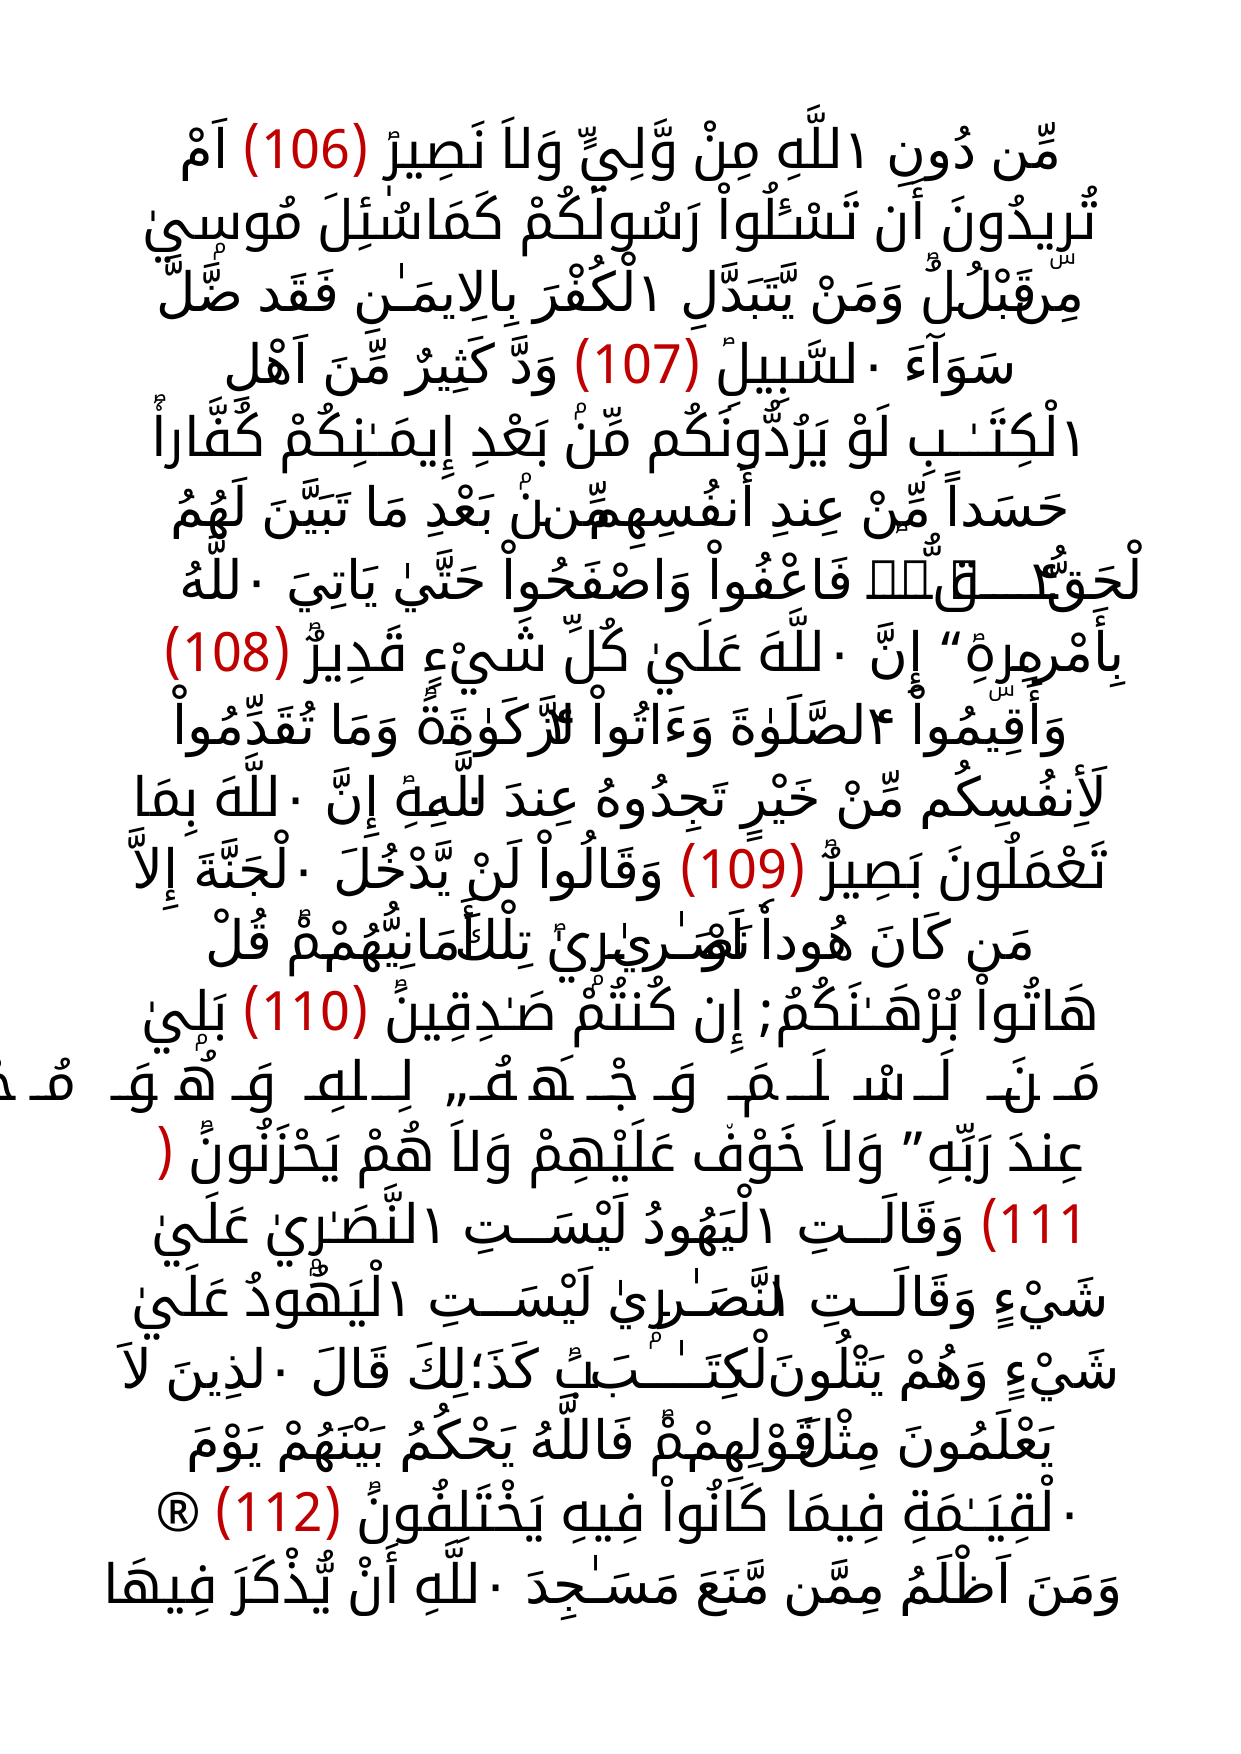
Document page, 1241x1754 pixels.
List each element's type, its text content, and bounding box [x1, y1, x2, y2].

text ۰لنَّاسَ ۰ڤسِّحْرَ وَمَآ ٱُنزۣلَ عَلَي ۰لْمَلَكَيْنِ بِبَابِـلَ هَارُوتتتَ وَمَارُوتتتَؐ وَمَا يُعَلِّمَـٰنِ مِنَ اَحَدٖ حَتَّيٰ يَقُولآَ إِنَّمَا نَحْنُ فِتْنَةٌ فَلاَ تَكْفُرْؐ فَيَتَعَلَّمُونَ مِنْهُمَا مَا يُفَرّۣقُونَ بِهِ” بَيْنَ ۰لْمَرْءِ وَزَوْجِهِؐ/ وَمَا هُم بِضَآرّۣينَ بِهِ” مِنَ اَحَدٖ اِلاَّ بِإِذْنِ ۱للَّهِؐ وَيَتَعَلَّمُونَ مَا يَضُرُّهُمْ وَلاَ يَنفَعُهُمْؐ وَلَقَدْ عَلِمُواْ لَمَـنِ ۳شْتَرۭيٰهُ مَا لَهُ„ فِى ۱لاَخِرَةِ مِنْ خَچَقٍؐ وَلَبِيسَ مَا شَرَوْاْ بِهِ“ أَنفُسَهُمْ لَوْ كَانُواْ يَعْلَمُونَؐ (101) وَلَوَ اَنَّهُمُ; ءَامَنُواْ وَاتَّقَوْاْ لَمَثُوبَةٌ مِّنْ عِندِ ۱للَّهِ خَيْرٌ لَّوْ كَانُواْ يَعْلَمُونَؐ (102) يَـٰٓأَيُّهَا ۰لذِينَ ءَامَنُواْ لاَ تَقُولُواْ رَ؛عِنَا وَقُولُواْ ۶نظُرْنَا وَاسْمَعُواْؐ وَلِلْكۭـٰفِرۣينَ عَذَاب٘ اَلِيمٌؐ (103) مَّا يَوَدُّ ۴لذِينَ كَفَرُواْ مِنَ اَهْلِ ۱لْكِتَــٰــبِ وَلاَ ۰لْمُشْرۣكِينَ أَنْ يُّنَزَّلَ عَلَيْكُم مِّنْ خَيْرٍ مِّن رَّبِّكُمْؐ وَاللَّهُ يَخْتَصُّ بِرَحْمَتِهِ” مَنْ يَّشَآءُؐ وَاللَّهُ ذُو ۴لْفَضْلِ ۱لْعَظِيمِؐ (104) ¥ مَا نَنسَخْ مِنَ —ايَةٖ اَوْ نُنسِهَا نَاتتتِ بِخَـيْرٍ مِّنْهَآ أَوْ مِثْلِهَآؐ أَلَمْ تَعْلَمَ اَنَّ ۰للَّهَ عَلَيٰ كُلِّ شَيْءٍ قَدِير٘ؐ (105) اَلَمْ تَعْلَمَ اَنَّ ۰للَّهَ لَهُ„ مُلْكُ ۴لسَّمَـٰوَ؛تتتِ وَالاَرْضِ وَمَا لَكُم مِّن دُونِ ۱للَّهِ مِنْ وَّلِيٍّ وَلاَ نَصِيرٖؐ (106) اَمْ تُرۣيدُونَ أَن تَسْـَٔلُواْ رَسُولَكُمْ كَمَاسُئِلَ مُوسۭيٰ مِن قَبْلُؐ وَمَنْ يَّتَبَدَّلِ ۱لْكُفْرَ بِالِايمَـٰنِ فَقَد ضَّلَّ سَوَآءَ ۰لسَّبِيلِؐ (107) وَدَّ كَثِيرٌ مِّنَ اَهْلِ ۱لْكِتَــٰــبِ لَوْ يَرُدُّونَكُم مِّنۢ بَعْدِ إِيمَــٰنِكُمْ كُفَّاراٗؐ حَسَداً مِّنْ عِندِ أَنفُسِهِم مِّنۢ بَعْدِ مَا تَبَيَّنَ لَهُمُ ۴لْحَقُّؐ فَاعْفُواْ وَاصْفَحُواْ حَتَّيٰ يَاتِيَ ۰للَّهُ بِأَمْرۣهِؐ“ إِنَّ ۰للَّهَ عَلَيٰ كُلِّ شَيْءٍ قَدِيرٌؐ (108) وَأَقِيمُواْ ۴لصَّلَوٰةَ وَءَاتُواْ ۴لزَّكَوٰةَؐ وَمَا تُقَدِّمُواْ لَأِنفُسِكُم مِّنْ خَيْرٍ تَجِدُوهُ عِندَ ۰للَّهِؐ إِنَّ ۰للَّهَ بِمَا تَعْمَلُونَ بَصِيرٌؐ (109) وَقَالُواْ لَنْ يَّدْخُلَ ۰لْجَنَّةَ إِلاَّ مَن كَانَ هُوداٗ اَوْ نَصَـٰرۭيٰؐ تِلْكَ أَمَانِيُّهُمْؐ قُلْ هَاتُواْ بُرْهَــٰنَكُمُ; إِن كُنتُمْ صَـٰدِقِينَؐ (110) بَلۭيٰ مَنَ اَسْلَمَ وَجْهَهُ„ لِلهِ وَهُوَ مُحْسِنٌ فَلَهُ; أَجْرُهُ„ عِندَ رَبِّهِ” وَلاَ خَوْف٘ عَلَيْهِمْ وَلاَ هُمْ يَحْزَنُونَؐ (111) وَقَالَــتِ ۱لْيَهُودُ لَيْسَــتِ ۱لنَّصَـٰرۭيٰ عَلَيٰ شَيْءٍ وَقَالَــتِ ۱لنَّصَـٰرۭيٰ لَيْسَــتِ ۱لْيَهُودُ عَلَيٰ شَيْءٍ وَهُمْ يَتْلُونَ ۰لْكِتَــٰــبَؐ كَذَ؛لِكَ قَالَ ۰لذِينَ لاَ يَعْلَمُونَ مِثْلَ قَوْلِهِمْؐ فَاللَّهُ يَحْكُمُ بَيْنَهُمْ يَوْمَ ۰لْقِيَــٰمَةِ فِيمَا كَانُواْ فِيهِ يَخْتَلِفُونَؐ (112) ® وَمَنَ اَظْلَمُ مِمَّن مَّنَعَ مَسَـٰجِدَ ۰للَّهِ أَنْ يُّذْكَرَ فِيهَا "سْمُهُ„ وَسَعۭيٰ فِى خَرَابِهَآؐ ٱُوْلَئِكَ مَا كَانَ لَهُمُ; أَنْ يَّدْخُلُوهَآ إِلاَّ خَآئِـفِينَؐ لَهُمْ فِى ۱لدُّنْيۭا خِزْيٌؐ وَلَهُمْ فِى ۱لاَخِرَةِ عَذَاب٘ عَظِيمٌؐ (113) وَلِلهِ ۱لْمَشْرۣقُ وَالْمَغْرۣبُؐ فَأَيْنَمَا تُوَلُّواْ فَثَمَّ وَجْهُ ۴للَّهِؐ إِنَّ ۰للَّهَ وَ؛سِع٘ عَلِيمٌؐ (114) وَقَالُواْ ۵تَّخَذَ ۰للَّهُ وَلَداًؐ سُبْحَــٰنَهُؐ„ بَل لَّهُ„ مَا فِى ۱لسَّمَــٰوَ؛تتتِ وَالاَرْضِؐ كُلٌّ لَّهُ„ قَــٰنِتُونَؐ (115) بَدِيعُ ۴لسَّمَــٰوَ؛تتتِ وَالاَرْضِؐ وَإِذَا قَضۭيٰٓ أَمْراً فَإِنَّمَا يَقُولُ لَهُ„ كُنؐ فَيَكُونُؐ (116) وَقَالَ ۰لذِينَ لاَ يَعْلَمُونَ لَوْلاَ يُكَلِّمُنَا ۰للَّهُ أَوْ تَاتِينَآ ءَايَةٌؐ كَذَ؛لِكَ قَالَ ۰لذِينَ مِن قَبْلِهِم مِّثْلَ قَوْلِهِمْؐ تَشَــٰبَهَــتْ قُلُوبُهُمْؐ قَدْ بَـيَّنَّا ۰لاَيَــٰــتِ لِقَوْمٍ يُوقِنُونَؐ (117) إِنَّآ أَرْسَلْنَـٰكَ بِالْحَقِّ بَشِيراً وَنَذِيراًؐ وَلاَ تَسْـَٔلْ عَنَ اَصْحَــٰــبِ ۱لْجَحِيمِؐ (118) وَلَن تَرْضۭيٰ عَنكَ ۰لْيَهُودُ وَلاَ ۰لنَّصَـٰرۭيٰ حَتَّيٰ تَتَّبِعَ مِلَّتَهُمْؐ قُلِ اِنَّ هُدَي ۰للَّهِ هُوَ ۰لْهُدۭيٰؐ وَلَـئِنِ 'تَّبَعْتَ أَهْوَآءَهُم بَعْدَ ۰ﻟ﮲ جَآءَكَ مِنَ ۰لْعِلْمِ مَا لَكَ مِنَ ۰للَّهِ مِنْ وَّلِيٍّ وَلاَ نَصِيرٖؐ (119) ۱لذِينَ ءَاتَيْنَـٰهُمُ ۴لْكِتَــٰــبَ يَتْلُونَهُ„ حَقَّ تِچَوَتِهِ“ ٱُوْلَئِكَ يُومِنُونَ بِهِؐ” وَمَنْ يَّكْفُرْ بِهِ” فَٱُوْلَئِژَ هُمُ ۴لْخَــٰسِرُونَؐ (120) يَـٰبَنِىٓ إِسْرَآءِيلَ ۸ذْكُرُواْ نِعْمَتِيَ ۰لتِىٓ أَنْعَمْــتُ عَلَيْكُمْ وَأَنِّى فَضَّلْتُكُمْ عَلَي ۰لْعَـٰلَمِينَؐ (121) وَاتَّقُواْ يَوْماً لاَّ تَجْزۣى نَفْس٘ عَن نَّفْسٍ شَيْــٔاً وَلاَ يُقْبَلُ مِنْهَا عَدْلٌ وَلاَ تَنفَعُهَا شَفَــٰعَةٌ وَلاَ هُمْ يُنصَرُونَؐ (122) © وَإِذِ 'بْتَلۭيٰٓ إِبْرَ؛هِـيمَ رَبُّهُ„ بِكَلِمَــٰــتٍ فَأَتَمَّهُنَّؐ قَالَ إِنِّى جَاعِلُكَ لِلنَّاسِ إِمَاماًؐ قَالَ وَمِن ذُرّۣيَّتِىؐ قَالَ لاَ يَنَالُ عَهْدِيَ ۰لظَّــٰلِمِينَؐ (123) وَإِذْ جَعَلْنَا ۰لْبَيْــتَ مَثَابَةً لِّلنَّاسِ وَأَمْناً وَاتَّخَذُواْ مِن مَّقَامِ إِبْرَ؛هِيمَ مُصَلّيًؐ وَعَهِدْنَآ إِلَيٰٓ إِبْرَ؛هِيمَ وَإِسْمَـٰعِيلَ أَن طَهِّرَا بَيْتِيَ لِلطَّآئِفِينَ وَالْعَـٰكِفِينَ وَالرُّكَّعِ ۱لسُّجُودِؐ (124) وَإِذْ قَالَ إِبْرَ؛هِيمُ رَبببِّ 'جْعَلْ هَـٰذَا بَلَداٗ —امِناً وَارْزُقَ اَهْلَهُ„ مِنَ ۰لثَّمَرَ؛تِ مَنَ —امَنَ مِنْهُم بِاللَّهِ وَالْيَوْمِ ۱لاَخِرۣؐ قَالَ وَمَن كَفَرَ فَٱُمَتِّعُهُ„ قَلِيلًا ثُمَّ أَضْطَرُّهُ; إِلَيٰ عَذَابببِ ۱لنّۭارۣؐ وَبِيسَ ۰لْمَصِيرُؐ (125) وَإِذْ يَرْفَـعُ إِبْرَ؛هِيمُ ۴لْقَوَاعِدَ مِنَ ۰لْبَيْــتِ وَإِسْمَــٰعِيلُؐ رَبَّنَا تَقَبَّلْ مِنَّآ إِنَّكَ أَنــتَ ۰لسَّمِيعُ ۴لْعَلِيمُؐ (126) رَبَّنَا وَاجْعَلْنَا مُسْلِمَيْنِ لَكَ وَمِن ذُرّۣيَّتِنَآ ٱُمَّةً مُّسْلِمَةً لَّكَؐ وَأَرۣنَا مَنَاسِكَنَاؐ وَتُــبْ عَلَيْنَآؐ إِنَّكَ أَنــتَ ۰لتَّوَّابببُ ۴لرَّحِيمُؐ (127) رَبَّـنَاوَابْعَــثْ فِيهِمْ رَسُولًا مِّنْهُمْ يَتْلُواْ عَلَيْهِمُ; ءَايَـٰتِكَ وَيُعَلِّمُهُمُ ۴لْكِتَــٰــبَ وَالْحِكْمَةَ وَيُزَكِّيهِمُؐ; إِنَّكَ أَنتَ ۰لْعَزۣيزُ ۴لْحَكِيمُؐ (128) وَمَنْ يَّرْغَــبُ عَن مِّلَّةِ إِبْرَ؛هِيمَ إِلاَّ مَن سَفِهَ نَفْسَهُؐ„ وَلَقَدِ 'صْطَفَيْنَـٰهُ فِى ۱لدُّنْيۭاؐ وَإِنَّهُ„ فِى ۱لاَخِرَةِ لَمِنَ ۰ڤصَّـٰڤِحِينَؐ (129) إِذْ قَالَ لَهُ„ رَبُّهُ; أَسْلِمْؐ قَالَ أَسْلَمْــتُ لِرَبِّ ۱لْعَـٰلَمِينَؐ (130) وَأَوْصۭيٰ بِهَآ إِبْرَ؛هِيمُ بَنِيهِؐ وَيَعْقُوبُ يَـٰبَنِيَّ إِنَّ ۰للَّهَ "صْطَفۭيٰ لَكُمُ ۴لدِّينَ فَلاَ تَمُوتُنَّ إِلاَّ وَأَنتُم مُّسْلِمُونَؐ (131) ® أَمْ كُنتُمْ شُهَدَآءَ اۭذْ حَضَرَ يَعْقُوبببَ ۰لْمَوْتتتُ إِذْ قَالَ لِبَنِيهِ مَا تَعْبُدُونَ مِنۢ بَعْدِىؐ قَالُواْ نَعْبُدُإِچَهَكَ وَإِچَهَ ءَابَآئِكَ إِبْرَ؛هِيمَ وَإِسْمَـٰعِيلَ وَإِسْحَـٰقَ إِچَهاً وَ؛حِداً وَنَحْنُ لَهُ„ مُسْلِمُونَؐ (132) تِلْكَ ٱُمَّةٌ قَدْ خَلَــتْؐ لَهَا مَا كَسَبَــتْؐ وَلَكُم مَّا كَسَبْتُمْؐ وَلاَ تُسْـَٔلُونَ عَمَّا كَانُواْ يَعْمَلُونَؐ (133) وَقَالُواْ كُونُواْ هُوداٗ اَوْ نَصَـٰرۭيٰ تَهْتَدُواْؐ قُلْ بَلْ مِلَّةَ إِبْرَ؛هِيمَ حَنِيفاًؐ وَمَا كَانَ مِنَ ۰لْمُشْرۣكِينَؐ (134) قُولُوٓاْ ءَامَنَّا بِاللَّهِ وَمَآ ٱُنزۣلَ إِلَيْنَاوَمَآ ٱُنزۣلَ إِلَيٰٓ إِبْرَ؛هِيمَ وَإِسْمَـٰعِيلَ وَإِسْحَـٰقَ وَيَعْقُوبَ وَالاَسْبَاطِ وَمَآٱُوتِيَ مُوسۭيٰ وَعِيسۭيٰ وَمَآ ٱُوتِيَ ۰لنَّبِيٓــُٔونَ مِن رَّبِّهِمْ لاَ نُفَرّۣقُ بَيْنَ أَحَدٍ مِّنْهُمْ وَنَحْنُ لَهُ„ مُسْلِمُونَؐ (135) فَإِنَ —امَنُواْ بِمِثْلِ مَآ ءَامَنتُم بِهِ” فَقَدِ 'هْتَدَواْؐ وَّإِن تَوَلَّوْاْ فَإِنَّمَا هُمْ فِى شِقَاقٍؐ فَسَيَكْفِيكَهُمُ ۴للَّهُؐ وَهُوَ ۰لسَّمِيعُ ۴لْعَلِيمُؐ (136) صِبْغَةَ ۰للَّهِؐ وَمَنَ اَحْسَنُ مِنَ ۰للَّهِ صِبْغَةًؐ وَنَحْنُ لَهُ„ عَـٰبِدُونَؐ (137) قُلَ اَتُحَآجُّونَنَا فِى ۱للَّهِ وَهُوَ رَبُّنَا وَرَبُّكُمْ وَلَنَآ أَعْمَــٰلُنَا وَلَكُمُ; أَعْمَــٰلُكُمْؐ وَنَحْنُ لَهُ„ مُخْلِصُونَؐ (138) أَمْ يَقُولُونَ إِنَّ إِبْرَ؛هِيمَ وَإِسْمَـٰعِيلَ وَإِسْحَـٰقَ وَيَعْقُوبببَ وَالاَسْبَاطَ كَانُواْ هُوداٗ اَوْ نَصَـٰرۭيٰؐ قُلَ —آنتُمُ; أَعْلَمُ أَمِ ۱للَّهُؐ وَمَنَ اَظْلَمُ مِمَّن كَتَمَ شَهَـٰدَةٗ عِندَهُ„ مِنَ ۰للَّهِؐ وَمَا ۰للَّهُ بِغَـٰفِلٖ عَمَّا تَعْمَلُونَؐ (139) تِلْكَ ٱُمَّةٌ قَدْ خَلَــتْؐ لَهَا مَا كَسَبَــتْؐ وَلَكُم مَّا كَسَبْتُمْؐ وَلاَ تُسْـَٔلُونَ عَمَّا كَانُواْ يَعْمَلُونَؐ (140) ¤ سَيَقُولُ ۴لسُّفَهَآءُ مِنَ ۰لنَّاسِ مَا وَلّۭيٰهُمْ عَن قِـبْلَتِهِمُ ۴لتِى كَانُواْ عَلَيْهَاؐ قُل لِّلهِ ۱لْمَشْرۣقُ وَالْمَغْرۣبببُؐ يَهْدِى مَنْ يَّشَآءُ ﹹلَيٰ صِرَ؛طٍ مُّسْتَقِيمٍؐ (141) وَكَذَ؛لِژَ جَعَلْنَــٰكُمُ; ٱُمَّةً وَسَطاًؐ لِّتَكُونُواْ شُهَدَآءَ عَلَي ۰لنَّاسِ وَيَكُونَ ۰لرَّسُولُ عَلَيْكُمْ شَهِيداًؐ وَمَا جَعَلْنَا ۰لْقِبْلَةَ ۰لتِى كُنــتَ عَلَيْهَآ إِلاَّ لِنَعْلَمَ مَنْ يَّتَّبِعُ ۴لرَّسُولَ مِمَّنْ يَّنقَلِــبُ عَلَيٰ عَقِبَيْهِؐ وَإِن كَانَــتْ لَكَبِيرَةٗ اِلاَّ عَلَي ۰لذِينَ هَدَي ۰للَّهُؐ وَمَا كَانَ ۰للَّهُ لِيُضِيعَ إِيمَــٰنَكُمُؐ; إِنَّ ۰للَّهَ بِالنَّاسِ لَرَءُوفٌ رَّحِيمٌؐ (142) قَدْ نَرۭيٰ تَقَلُّـــبَ وَجْهِكَ فِى ۱لسَّمَآءِ فَلَنُوَلِّيَنَّكَ قِبْلَةً تَرْضۭيٰهَاؐ فَوَلِّ وَجْهَژَ شَطْرَ ۰لْمَسْجِدِ ۱لْحَرَامِؐ وَحَيْــثُ مَا كُنتُمْ فَوَلُّواْ وُجُوهَكُمْ شَطْرَهُؐ„ وَإِنَّ ۰لذِينَ ٱُوتُواْ ۴لْكِتَــٰــبَ لَيَعْلَمُونَ أَنَّهُ ۴لْحَقُّ مِن رَّبِّهِمْؐ وَمَا ۰للَّهُ بِغَـٰفِلٖ عَمَّا يَعْمَلُونَؐ (143) وَلَـئِنَ اَتَيْــتَ ۰لذِينَ ٱُوتُواْ ۴لْكِتَـــٰــبَ بِكُلِّ ءَايَةٍ مَّا تَبِعُواْ قِبْلَتَكَؐ وَمَآ أَنــتَ بِتَابِعٍ قِبْلَتَهُمْؐ وَمَا بَعْضُهُم بِتَابِعٍ قِبْلَةَ بَعْضٍؐ وَلَـئِنِ 'تَّبَعْتَ أَهْوَآءَهُم مِّنۢ بَعْدِ مَا جَآءَكَ مِنَ ۰لْعِلْمِ إِنَّژَ إِذاً لَّمِنَ ۰لظَّـٰلِمِينَؐ (144) ۰لذِينَ ءَاتَيْنَـٰهُمُ ۴لْكِتَـٰــبَ يَعْرۣفُونَهُ„ كَمَا يَعْرۣفُونَ أَبْنَآءَهُمْؐ وَإِنَّ فَرۣيقاً مِّنْهُمْ لَيَكْتُمُونَ ۰لْحَقَّ وَهُمْ يَعْلَمُونَؐ (145) ۰لْحَقُّ مِن رَّبِّكَؐ فَلاَ تَكُونَنَّ مِنَ ۰لْمُمْتَرۣينَؐ (146) ® وَلِكُلٍّ وۣجْهَة٘ هُوَ مُوَلِّيهَا فَاسْتَبِقُواْ ۴لْخَيْرَ؛تِؐ أَيْنَ مَا تَكُونُواْ يَاتتتِ بِكُمُ ۴للَّهُ جَمِيعاٗؐ اِنَّ ۰للَّهَ عَلَيٰ كُلِّ شَيْءٍ قَدِيرٌؐ (147) وَمِنْ حَيْــثُ خَرَجْــتَ فَوَلِّ وَجْهَكَ شَطْرَ ۰لْمَسْجِدِ ۱لْحَرَامِؐ وَإِنَّهُ„ لَلْحَقُّ مِن رَّبِّكَؐ وَمَا ۰للَّهُ بِغَــٰفِلٖ عَمَّا تَعْمَلُونَؐ (148) وَمِنْ حَيْــثُ خَرَجْتَ فَوَلِّ وَجْهَكَ شَطْرَ ۰لْمَسْجِدِ ۱لْحَرَامِؐ وَحَيْــثُ مَا كُنتُمْ فَوَلُّواْ وُجُوهَكُمْ شَطْرَهُ„ لِيَ۬لاَّ يَكُونَ لِلنَّاسِ عَلَيْكُمْ حُجَّة٘ اِلاَّ ۰لذِينَ ظَلَمُواْ مِنْهُمْ فَلاَ تَخْشَوْهُمْ وَاخْشَوْنِىؐ وَلُءِتِمَّ نِعْمَتِى عَلَيْكُمْ وَلَعَلَّكُمْ تَهْتَدُونَؐ (149) كَمَآ أَرْسَلْنَا فِيكُمْ رَسُولًا مِّنكُمْ يَتْلُواْ عَلَيْكُمُ; ءَايَـٰتِنَا وَيُزَكِّيكُمْ وَيُعَلِّمُكُمُ ۴لْكِتَــٰــبَ وَالْحِكْمَةَ وَيُعَلِّمُكُم مَّا لَمْ تَكُونُواْ تَعْلَمُونَ (150) فَاذْكُرُونِىٓ أَذْكُرْكُمْ وَاشْكُرُواْ لِى وَلاَ تَكْفُرُونِؐ (151) يَـٰٓأَيُّهَا ۰لذِينَ ءَامَنُواْ èسْتَعِينُواْ بِالصَّبْرۣ وَالصَّلَوٰةِؐ إِنَّ ۰للَّهَ مَعَ ۰لصَّـٰبِـرۣينَؐ (152) وَلاَ تَقُولُواْ لِمَنْ يُّقْتَلُ فِى سَبِيلِ ۱للَّهِ أَمْوَ؛تٛؐ بَـلَ اَحْيَآءٌؐ وَچَكِن لاَّ تَشْعُرُونَؐ (153) وَلَنَبْلُوَنَّكُم بِشَىْءٍ مِّنَ ۰لْخَوْفِ وَالْجُوعِ وَنَقْصٍ مِّنَ ۰لاَمْوَ؛لِ وَالاَنفُسِ وَالثَّمَرَ؛تتتِؐ وَبَشِّرۣ ۱لصَّـٰبِرۣينَ (154) ۰لذِينَ إِذَآ أَصَـٰبَتْهُم مُّصِيبَةٌ قَالُوٓاْ إِنَّا لِلهِ وَإِنَّآ إِلَيْهِ رَ؛جِعُونَؐ (155) ٱُوْلَئِكَ عَلَيْهِمْ صَلَوَ؛تٌ مِّن رَّبِّهِمْ وَرَحْمَةٌؐ وَٱُوْلَئِكَ هُمُ ۴لْمُهْتَدُونَؐ (156) © إِنَّ ۰لصَّفَا وَالْمَرْوَةَ مِن شَعَــٰٓئِـرۣ ۱للَّهِؐ فَمَنْ حَجَّ ۰لْبَيْــتَ أَوۣ 'عْتَمَرَ فَلاَ جُنَاحَ عَلَيْهِ أَنْ يَّطَّوَّفَ بِهِمَاؐ وَمَن تَطَوَّعَ خَيْراً فَإِنَّ ۰للَّهَ شَاكِر٘ عَلِيم٘ؐ (157) اِنَّ ۰لذِينَ يَكْتُمُونَ مَآ أَنزَلْنَا مِنَ ۰لْبَيِّنَـٰــتِ وَالْهُدۭيٰ مِنۢ بَعْدِ مَا بَيَّنَّــٰهُ لِلنَّاسِ فِى ۱لْكِتَــٰــبِ ٱُوْلَئِژَ يَلْعَنُهُمُ ۴للَّهُ وَيَلْعَنُهُمُ ۴لچَّعِنُونَ (158) إِلاَّ ۰لذِينَ تَابُواْ وَأَصْلَحُواْ وَبَيَّنُواْ فَٱُوْلَئِكَ أَتُوبببُ عَلَيْهِمْ وَأَنَا ۰لتَّوَّابببُ ۴لرَّحِيمُؐ (159) إِنَّ ۰لذِينَ كَفَرُواْ وَمَاتُواْ وَهُمْ كُفَّار٘ ۷وْلَئِكَ عَلَيْهِمْ لَعْنَةُ ۴للَّهِ وَالْمَلَئِكَةِ وَالنَّاسِ أَجْمَعِينَ (160) خَـٰلِدِينَ فِيهَاؐ لاَ يُخَفَّفُ عَنْهُمُ ۴لْعَذَابببُ وَلاَ هُمْ يُنظَرُونَؐ (161) وَإِچَهُكُمُ; إِچَهٌ وَ؛حِدٌؐ لٓاَّ إِچَهَ إِلاَّ هُوَؐ ۰لرَّحْمَـٰنُ ۴لرَّحِيمُؐ (162) إِنَّ فِى خَلْقِ ۱لسَّمَـٰوَ؛تتتِ وَالاَرْضِ وَاخْتِچَــفِ ۱ليْلِ وَالنَّهۭارۣ وَالْفُلْكِ ۱لتِى تَجْرۣى فِى ۱ڤْبَحْرۣ بِمَا يَنفَعُ ۴لنَّاسَ وَمَآ أَنزَلَ ۰للَّهُ مِنَ ۰لسَّمَآءِ مِن مَّآءٍ فَأَحْيۭا بِهِ ۱لاَرْضَ بَعْدَ مَوْتِهَا وَبَــثَّ فِيهَا مِن كُلِّ دَآبَّةٍ وَتَصْرۣيفِ ۱لرّۣيَـٰحِ وَالسَّحَابببِ ۱لْمُسَخَّرۣ بَيْنَ ۰لسَّمَآءِ وَالاَرْضِ ﺀَلاَيَـٰــتٍ لِّقَوْمٍ يَعْقِلُونَؐ (163) وَمِنَ ۰لنَّاسِ مَنْ يَّتَّخِذُ مِن دُونِ ۱للَّهِ أَندَاداً يُحِبُّونَهُمْ كَحُبِّ ۱للَّهِؐ وَالذِينَ ءَامَنُوٓاْ أَشَدُّ حُبّاً لِّلهِؐ وَلَوْ تَرَي ۰لذِينَ ظَلَمُوٓاْ إِذْ يَرَوْنَ ۰لْعَذَابببَ أَنَّ ۰لْقُوَّةَ لِلهِ جَمِيعاً وَأَنَّ ۰للَّهَ شَدِيدُ ۴لْعَذَابببِؐ (164) ® إِذْ تَبَرَّأَ ۰لذِينَ ۸تُّبِعُواْ مِنَ ۰لذِينَ "تَّبَعُواْ وَرَأَوُاْ ۴لْعَذَابببَ وَتَقَطَّعَــتْ بِهِمُ ۴لاَسْبَــٰــبُؐ (165) وَقَالَ ۰لذِينَ "تَّبَعُواْ لَوَ اَنَّ لَنَا كَرَّةً فَنَتَبَرَّأَ مِنْهُمْ كَمَا تَبَرَّءُواْ مِنَّاؐ كَذَ؛لِكَ يُرۣيهِمُ ۴للَّهُ أَعْمَــٰلَهُمْ حَسَرَ؛تتتٖ عَلَيْهِمْؐ وَمَا هُم بِخَـٰرۣجِينَ مِنَ ۰لنّۭارۣؐ (166) يَـٰٓأَيُّهَا ۰لنَّاسُ كُلُواْ مِمَّا فِى ۱لاَرْضِ حَچَلًا طَيِّباًؐ وَلاَ تَتَّبِعُواْ خُطْوَ؛تِ ۱لشَّيْطَـٰنِؐ إِنَّهُ„ لَكُمْ عَدُوٌّ مُّبِين٘ؐ (167) اِنَّمَا يَامُرُكُم بِالسُّوٓءِ وَاڤْفَحْشَآءِ وَأَن تَقُولُواْ عَلَي ۰للَّهِ مَا لاَ تَعْلَمُونَؐ (168) وَإِذَا قِيلَ لَهُمُ èتَّبِعُواْ مَآ أَنزَلَ ۰للَّهُ قَالُواْ بَلْ نَتَّبِعُ مَآ أَلْفَيْنَا عَلَيْهِ ءَابَآءَنَآؐ أَوَلَوْ كَانَ ءَابَآؤُهُمْ لاَ يَعْقِلُونَ شَيْــٔـاً وَلاَ يَهْتَدُونَؐ (169) وَمَثَلُ ۴لذِينَ كَفَرُواْ كَمَثَلِ ۱ﻟ﮲ يَنْعِقُ بِمَا لاَ يَسْمَعُ إِلاَّ دُعَآءً وَنِدَآءًؐ صُمّٛ بُكْم٘ عُمْـيٌ فَهُمْ لاَ يَعْقِلُونَؐ (170) يَـٰٓأَيُّهَا ۰لذِينَ ءَامَنُواْ كُلُواْ مِن طَيِّبَـٰــتِ مَا رَزَقْنَـٰكُمْ وَاشْكُرُواْ لِلهِ إِن كُنتُمُ; إِيَّاهُ تَعْبُدُونَؐ (171) إِنَّمَا حَرَّمَ عَلَيْكُمُ ۴لْمَيْتَةَ وَالدَّمَ وَلَحْمَ ۰لْخِنزۣيـرۣ وَمَآ ٱُهِلَّ بِهِ” لِغَيْرۣ ۱للَّهِؐ فَمَنُ ۶ضْطُرَّ غَيْرَ بَاغٍ وَلاَ عَادٍ فَلآَ إِثْمَ عَلَيْهِؐ إِنَّ ۰للَّهَ غَفُورٌ رَّحِيم٘ؐ (172) اِنَّ ۰لذِينَ يَكْتُمُونَ مَآ أَنزَلَ ۰للَّهُ مِنَ ۰لْكِتَـٰــبِ وَيَشْتَرُونَ بِهِ” ثَمَناً قَلِيلٗا ۷وْلَئِكَ مَا يَاكُلُونَ فِى بُطُونِهِمُ; إِلاَّ ۰لنَّارَ وَلاَ يُكَلِّمُهُمُ ۴للَّهُ يَوْمَ ۰لْقِيَـٰمَةِ وَلاَ يُزَكِّيهِمْؐ وَلَهُمْ عَذَاب٘ اَلِيم٘ؐ (173) ۷وْلَئِژَ ۰لذِينَ "شْتَرَوُاْ ۴لضَّچَلَةَ بِالْهُدۭيٰ وَالْعَذَابببَ بِالْمَغْفِرَةِ فَمَآ أَصْبَرَهُمْ عَلَي ۰لنّۭارۣؐ (174) ذَ؛لِكَ بِأَنننَّ ۰للَّهَ نَزَّلَ ۰لْكِتَـٰــبَ بِالْحَقﱢّؐ وَإِنَّ ۰لذِينَ "خْتَلَفُواْ فِى ۱لْكِتَـٰــبِ لَفِى شِقَاقٙ بَعِيدٍؐ (175) ¥ لَّيْسَ ۰لْبِرُّ أَن تُوَلُّواْ وُجُوهَكُمْ قِبَلَ ۰لْمَشْرۣقِ وَالْمَغْرۣبببِؐ وَچَكِنِ ۱لْبِرُّ مَنَ —امَنَ بِاللَّهِ وَالْيَوْمِ ۱لاَخِرۣ وَالْمَلَئِكَةِ وَالْكِتَــٰــبِ وَالنَّبِيٓــٕـﯧنَ وَءَاتَي ۰لْمَالَ عَلَيٰ حُبِّهِ” ذَوۣى ۱لْقُرْبۭيٰ وَالْيَتَـٰمۭيٰ وَالْمَسَـٰكِينَ وَابْنَ ۰لسَّبِيلِ وَالسَّآئِـلِينَ وَفِى ۱لرّۣقَابببِ وَأَقَامَ ۰لصَّلَوٰةَ وَءَاتَي ۰لزَّكَوٰةَؐ وَالْمُوفُونَ بِعَهْدِهِمُ; إِذَا عَـٰهَدُواْؐ وَالصَّـٰبِرۣينَ فِى ۱لْبَأْسَآءِ وَالضَّرَّآءِ وَحِيــنَ ۰لْبَأْسِؐ ٱُوْلَئِكَ ۰لذِيــنَ صَدَقُواْؐ وَٱُوْلَئِكَ هُمُ ۴لْمُتَّقُونَؐ (176) يَـٰٓأَيُّهَا ۰لذِينَ ءَامَنُواْ كُتِبَ عَلَيْكُمُ ۴لْقِصَاصُ فِى ۱لْقَتْلَيؐ ۰لْحُرُّ بِالْحُرّۣ وَالْعَبْدُ بِالْعَبْدِ وَالاُنثۭيٰ بِالاُنثۭيٰؐ فَمَــنْ عُفِيَ لَهُ„ مِنَ اَخِيهِ شَىْءٌ فَاتِّبَاعٛ بِالْمَعْرُوفِ وَأَدَآء٘ اِلَيْهِ بِإِحْسَـٰنٍؐ ذَ؛لِكَ تَخْفِيفٌ مِّن رَّبِّكُمْ وَرَحْمَةٌؐ فَمَنِ 'عْتَدۭيٰ بَعْدَ ذَ؛لِژَ فَلَهُ„ عَذَاببب٘ اَلِيمٌؐ (177) وَلَكُمْ فِى ۱لْقِصَاصِ حَيَوٰةٌ يَـٰٓٱُوْلِى ۱لاَلْبَــٰــبِ لَعَلَّكُمْ تَتَّقُونَؐ (178) كُتِــبَ عَلَيْكُمُ; إِذَا حَضَرَ أَحَدَكُمُ ۴لْمَوْتتتُ إِن تَرَكَ خَيْراٗؐ ۱لْوَصِيَّةُ لِلْوَ؛لِدَيْنِ وَ الاَقْرَبِينَ بِالْمَعْرُوفِؐ حَقّاٗ عَلَي ۰لْمُتَّقِينَؐ (179) فَمَنۢ بَدَّلَهُ„ بَعْدَ مَا سَمِعَهُ„ فَإِنَّمَآ إِثْمُهُ„ عَلَي ۰لذِينَ يُبَدِّلُونَهُؐ; إِنَّ ۰للَّهَ سَمِيع٘ عَلِيمٌؐ (180) فَمَنْ خَافَ مِن مُّوصٍ جَنَفاٗ اَوۣ اِثْماً فَأَصْلَحَ بَيْنَهُمْ فَلآَ إِثْمَ عَلَيْهِؐ إِنَّ ۰للَّهَ غَفُورٌ رَّحِيمٌؐ (181) يَـٰٓأَيُّهَا ۰لذِينَ ءَامَنُواْ كُتِــبَ عَلَيْكُمُ ۴لصِّيَامُ كَمَا كُتِــبَ عَلَي ۰لذِينَ مِن قَبْلِكُمْ لَعَلَّكُمْ تَتَّقُونَ (182) أَيَّاماً مَّعْدُودَ؛تٍؐ فَمَــن كَانَ مِنكُم مَّرۣيضاٗ اَوْ عَلَيٰ سَفَرٍ فَعِدَّةٌ مِّنَ اَيَّامٖ ۷خَرَؐ وَعَلَي ۰لذِينَ يُطِيقُونَهُ„ فِدْيَةُ طَعَامِ مَسَـٰكِينَؐ فَمَن تَطَوَّعَ خَيْراً فَهُوَ خَيْرٌ لَّهُؐ„ وَأَن تَصُومُواْ خَيْرٌ لَّكُمُ; إِن كُنتُمْ تَعْلَمُونَؐ (183) ® شَهْرُ رَمَضَانَ ۰ﻟـذِىٓ ٱُنزۣلَ فِيهِ ۱لْقُرْءَانُ هُديً لِّلنَّاسِ وَبَيِّنَــٰــتٍ مِّنَ ۰لْهُدۭيٰ وَالْفُرْقَانِؐ فَمَن شَهِدَ مِنكُمُ ۴لشَّهْرَ فَلْيَصُمْهُؐ وَمَن كَانَ مَرۣيضاٗ اَوْ عَلَيٰ سَفَرٍ فَعِدَّةٌ مِّنَ اَيَّامٖ ۷خَرَؐ يُرۣيدُ ۴للَّهُ بِكُمُ ۴لْيُسْرَ وَلاَ يُرۣيدُ بِـكُمُ ۴لْعُسْرَؐ وَلِتُكْمِلُواْ ۴لْعِدَّةَ وَلِتُكَـبِّـرُواْ ۴للَّهَ عَلَيٰ مَـــا هَدۭيٰكُمْ وَلَعَلَّكُمْ تَشْكُرُونَؐ (184) وَإِذَا سَأَلَكَ عِبَادِى عَنِّى فَإِنِّى قَرۣيب٘ؐ ۷جِيــبُ دَعْوَةَ ۰لدَّاعِ“ إِذَا دَعَانِؐ” فَلْيَسْتَجِيبُواْ لِى وَلْيُومِنُواْ بِيَ لَعَلَّهُمْ يَرْشُدُونَؐ (185) ٱُحِلَّ لَكُمْ لَيْلَةَ ۰لصِّيَامِ ۱لرَّفَــثُ إِلَيٰ نِسَآئِكُمْؐ هُنَّ لِـبَاسٌ لَّكُمْ وَأَنتُمْ لِبَاسٌ لَّهُنَّؐ عَلِمَ ۰للَّهُ أَنَّكُمْ كُنتُمْ تَخْتَانُونَ أَنفُسَكُمْ فَتَابببَ عَلَيْكُمْ وَعَفَا عَنكُمْؐ فَاچَنَ بَـٰشِرُوهُنَّؐ وَابْتَغُواْ مَا كَتَبَ ۰للَّهُ لَكُمْؐ وَكُلُواْ وَاشْرَبُواْ حَتَّيٰ يَتَبَيَّنَ لَكُمُ ۴لْخَيْطُ ۴لاَبْيَضُ مِنَ ۰لْخَيْطِ ۱لاَسْوَدِ مِنَ ۰لْفَجْـرۣؐ ثُمَّ أَتِمُّواْ ۴لصِّيَامَ إِلَي ۰ليْلِؐ وَلاَ تُبَــٰشِرُوهُنَّ وَأَنتُمْ عَــٰكِفُونَ فِى ۱لْمَسَـٰجِدِؐ تِلْكَ حُدُودُ ۴للَّهِؐ فَلاَ تَقْرَبُوهَاؐ كَذَ؛لِكَ يُبَيِّنُ ۴للَّهُ ءَايَـٰتِهِ” لِلنَّاسِ لَعَلَّهُمْ يَتَّقُونَؐ (186) وَلاَ تَاكُلُوٓاْ أَمْوَ؛لَكُم بَيْنَكُم بِالْبَــٰطِلِ وَتُدْلُواْ بِهَآ إِلَي ۰لْحُكَّامِ لِتَاكُلُواْ فَرۣيقاً مِّنَ اَمْوَلِ۱لنَّاسِ بِالِاثْمِ وَأَنتُمْ تَعْلَمُونَؐ (187) © يَسْـَٔلُونَكَ عَنِ ۱لاَهِلَّةِؐ قُلْ هِيَ مَوَ؛قِيــتُ لِلنَّاسِ وَالْحَجﱢّؐ وَلَيْسَ ۰لْـبِرُّ بِأَن تَاتُواْ ۴لْبُيُوتتتَ مِن ظُهُورۣهَاؐ وَچَكِنِ ۱لْبِرُّ مَنِ 'تَّقۭيٰؐ وَاتُواْ ۴لْبُيُوتتتَ مِنَ اَبْوَ؛بِهَاؐ وَاتَّقُواْ ۴للَّهَ لَعَلَّكُمْ تُفْلِحُونَؐ (188) وَقَـٰتِلُواْ فِى سَبِيلِ ۱للَّهِ ۱لذِينَ يُقَــٰتِلُونَكُمْ وَلاَ تَعْتَدُوٓاْؐ إِنَّ ۰للَّهَ لاَ يُحِــبُّ ۴لْمُعْتَدِينَؐ (189) وَاقْتُلُوهُمْ حَيْــثُ ثَقِفْتُمُوهُمْ وَأَخْرۣجُوهُم مِّنْ حَيْــثُ أَخْرَجُوكُمْؐ وَالْفِتْنَةُ أَشَدُّ مِنَ ۰لْقَتْلِؐ وَلاَ تُقَــٰتِلُوهُمْ عِندَ ۰لْمَسْجِدِ ۱لْحَرَامِ حَتَّيٰ يُقَـٰتِلُوكُمْ فِيهِؐ فَإِن قَـٰتَلُوكُمْ فَاقْتُلُوهُمْؐ كَذَ؛لِژَ جَزَآءُ ۴لْكۭـٰفِرۣينَؐ (190) فَإِنِ 'نتَهَوْاْ فَإِنَّ ۰للَّهَ غَفُورٌ رَّحِيمٌؐ (191) وَقَـٰتِلُوهُمْ حَتَّــيٰ لاَ تَكُونَ فِتْنَةٌ وَيَكُونَ ۰لدِّينُ لِلهِؐ فَإِنِ 'نتَهَوْاْ فَلاَ عُدْوَ؛نَ إِلاَّ عَلَي ۰لظَّـٰلِمِينَؐ (192) ۰لشَّهْرُ ۴لْحَرَامُ بِالشَّهْرۣ ۱لْحَرَامِ وَالْحُرُمَــٰــتُ قِصَاصٌؐ فَمَنِ 'عْتَدۭيٰ عَلَيْكُمْ فَاعْتَدُواْ عَلَيْهِ بِمِثْلِ مَا "عْتَدۭيٰ عَلَيْكُمْؐ وَاتَّقُواْ ۴للَّهَ وَاعْلَمُوٓاْ أَنَّ ۰للَّهَ مَعَ ۰لْمُتَّقِينَؐ (193) وَأَنفِقُواْ فِى سَبِيلِ ۱للَّهِ وَلاَ تُلْقُواْ بِأَيْدِيكُمُ; إِلَي ۰لتَّهْلُكَةِ وَأَحْسِنُوٓاْؐ إِنَّ ۰للَّهَ يُحِــبُّ ۴ڤْمُحْسِنِينَؐ (194) وَأَتِمُّواْ ۴لْحَجَّ وَالْعُمْرَةَ لِلهِؐ فَإِنُ۷حْصِرْتُمْ فَمَا "سْتَيْسَرَ مِنَ ۰لْهَدْيِؐ وَلاَ تَحْلِقُواْ رُءُوسَكُمْ حَتَّيٰ يَبْلُغَ ۰لْهَدْيُ مَحِلَّهُؐ„ فَمَن كَانَ مِنكُم مَّرۣيضاٗ اَوْ بِهِ“ أَذيً مِّن رَّأْسِهِ” فَفِدْيَةٌ مِّن صِيَامٖ اَوْ صَدَﻗَﺔٖ اَوْ نُسُكٍؐ فَإِذَآ أَمِنتُمْ فَمَن تَمَتَّعَ بِالْعُمْرَةِ إِلَي ۰لْحَجِّ فَمَا "سْتَيْسَرَ مِنَ ۰لْهَدْيِؐ ® فَمَن لَّمْ يَجِدْ فَصِيَامُ ثَـچَثَةِ أَيَّامٍ فِى ۱لْحَجِّ وَسَبْعَةٖ اِذَا رَجَعْتُمْ تِلْكَ عَشَرَةٌ كَامِلَةٌؐ ذَ؛لِكَ لِمَن لَّمْ يَكُنَ اَهْلُهُ„ حَاضِرۣى ۱لْمَسْجِدِ ۱لْحَرَامِؐ وَاتَّقُواْ ۴للَّهَ وَاعْلَمُوٓاْ أَنَّ ۰للَّهَ شَدِيدُ ۴لْعِقَابببِؐ (195) ۱لْحَجُّ أَشْهُرٌ مَّعْلُومَــٰــتٌؐ فَمَن فَرَضَ فِيهِنَّ ۰لْحَجَّ فَلاَ رَفَـثَ وَلاَ فُسُوقَ وَلاَ جِدَالَ فِى ۱لْحَجﱢّؐ وَمَا تَفْعَلُواْ مِنْ خَيْرٍ يَعْلَمْهُ ۴للَّهُؐ وَتَزَوَّدُواْؐ فَإِنَّ خَيْرَ ۰لزَّادِ ۱لتَّقْوۭيٰؐ وَاتَّقُونِ يَـٰٓٱُوْلِى ۱لاَلْبَـٰـــبِؐ (196) لَيْسَ عَلَيْكُمْ جُنَاح٘ اَن تَـبْتَغُواْ فَضْلًا مِّن رَّبِّكُمْؐ فَإِذَآ أَفَضْتُم مِّنْ عَرَفَــٰــتٍ فَاذْكُرُواْ ۴للَّهَ عِندَ ۰لْمَشْعَرۣ ۱لْحَرَامِؐ وَاذْكُرُوهُ كَمَا هَدۭيٰكُمْ وَإِن كُنتُم مِّن قَبْلِهِ” لَمِنَ ۰لضَّآلِّينَؐ (197) ثُمَّ أَفِيضُواْ مِنْ حَيْــثُ أَفَاضَ ۰لنَّاسُؐ وَاسْتَغْفِرُواْ ۴للَّهَؐ إِنَّ ۰للَّهَ غَفُورٌ رَّحِيمٌؐ (198) فَإِذَا قَضَيْتُم مَّنَـٰسِكَكُمْ فَاذْكُرُواْ ۴للَّهَ كَذِكْرۣكُمُ; ءَابَآءَكُمُ; أَوَ اَشَدَّ ذِكْراًؐ فَمِنَ ۰لنَّاسِ مَنْ يَّقُولُ رَبَّنَآ ءَاتِنَا فِى ۱لدُّنْيۭا وَمَا لَهُ„ فِى ۱لاَخِرَةِ مِنْ خَچَقٍؐ وَمِنْهُم مَّنْ يَّقُولُ رَبَّنَآ ءَاتِنَا فِى ۱لدُّنْيۭا حَسَنَةً وَفِى ۱لاَخِرَةِ حَسَنَةً وَقِنَا عَذَابَ ۰لنّۭارۣؐ (199) ٱُوْلَئِژَ لَهُمْ نَصِيــبٌ مِّمَّا كَسَبُواْؐ وَاللَّهُ سَرۣيعُ ۴لْحِسَابِؐ (200) ¤ وَاذْكُرُواْ ۴للَّهَ فِىٓ أَيَّامٍ مَّعْدُودَ؛تتتٍؐ فَمَن تَعَجَّلَ فِى يَوْمَيْنِ فَلآَ إِثْمَ عَلَيْهِؐ وَمَن تَأَخَّرَ فَلآَ إِثْمَ عَلَيْهِ لِمَنِ 'تَّقۭيٰؐ وَاتَّقُواْ ۴للَّهَ وَاعْلَمُوٓاْ أَنَّكُمُ; إِلَيْهِ تُحْشَرُونَؐ (201) وَمِنَ ۰لنَّاسِ مَنْ يُّعْجِبُژَ قَوْلُهُ„ فِى ۱لْحَيَوٰةِ ۱لدُّنْيۭا وَيُشْهِدُ ۴للَّهَ عَلَيٰ مَا فِى قَلْبِهِ” وَهُوَ أَلَدُّ ۴لْخِصَامِؐ (202) وَإِذَا تَوَلّۭيٰ سَعۭيٰ فِى ۱لاَرْضِ لِيُفْسِدَ فِيهَا وَيُهْلِكَ ۰لْحَرْثثثَ وَالنَّسْلَؐ وَاللَّهُ لاَ يُحِبُّ ۴لْفَسَادَؐ (203) وَإِذَا قِيلَ لَهُ èتَّقِ ۱للَّهَ أَخَذَتْهُ ۴لْعِزَّةُ بِالِاثْمِ فَحَسْبُهُ„ جَهَنَّمُؐ وَلَبِيسَ ۰لْمِهَادُؐ (204) وَمِنَ ۰لنَّاسِ مَنْ يَّشْرۣى نَفْسَهُ èبْتِغَآءَ مَرْضَاتتتِ ۱للَّهِؐ وَاللَّهُ رَءُوفٛ بِالْعِبَادِؐ (205) يَـٰٓأَيُّهَا ۰لذِينَ ءَامَنُواْ ۶دْخُلُواْ فِى ۱لسَّلْمِ كَآفَّةًؐ وَلاَ تَتَّبِعُواْ خُطْوَ؛تتتِ ۱لشَّيْطَـٰنِؐ إِنَّهُ„ لَكُمْ عَدُوٌّ مُّبِينٌؐ (206) فَإِن زَلَلْتُم مِّنۢ بَعْدِ مَا جَآءَتْكُمُ ۴لْبَيِّنَــٰــتُ فَاعْلَمُوٓاْ أَنَّ ۰للَّهَ عَزۣيز٘ حَكِيم٘ؐ (207) هَلْ يَنظُرُونَ إِلٓاَّ أَنْ يَّاتِيَهُمُ ۴للَّهُ فِى ظُلَلٍ مِّنَ ۰لْغَمَـٰمِؐ وَالْمَلَئِكَةُ وَقُضِيَ ۰لاَمْرُؐ وَإِلَي ۰للَّهِ تُرْجَعُ ۴لاُمُورُؐ (208) سَلْ بَنِىٓ إِسْرَآءِيلَ كَمَ —اتَيْنَـٰهُم مِّنَ —ايَةٙ بَيِّنَةٍؐ وَمَنْ يُّبَدِّلْ نِعْمَةَ ۰للَّهِ مِنۢ بَعْدِ مَا جَآءَتْهُ فَإِنَّ ۰للَّهَ شَدِيدُ ۴لْعِقَابببِؐ (209) زُيِّنَ لِلذِينَ كَفَرُواْ ۴لْحَيَوٰةُ ۴لدُّنْيۭا وَيَسْخَرُونَ مِنَ ۰لذِينَ ءَامَنُواْؐ وَالذِينَ "تَّقَوْاْ فَوْقَهُمْ يَوْمَ ۰لْقِيَـٰمَةِؐ وَاللَّهُ يَرْزُقُ مَنْ يَّشَآءُ بِغَيْرۣ حِسَابببٍؐ (210) ® كَانَ ۰لنَّاسُ ٱُمَّةً وَ؛حِدَةً فَبَعَــثَ ۰للَّهُ ۴لنَّبِيٓــٕـﯧنَ مُبَشِّرۣينَ وَمُنذِرۣينَ وَأَنزَلَ مَعَهُمُ ۴لْكِتَـٰــبَ بِالْحَقِّ ڤِيَحْكُمَ بَيْنَ ۰لنَّاسِ فِيمَا "خْتَلَفُواْ فِيهِؐ وَمَا "خْتَلَفَ فِيهِ إِلاَّ ۰لذِينَ ٱُوتُوهُؐ مِنۢ بَعْدِ مَا جَآءَتْهُمُ ۴لْبَيِّنَـٰــتُ بَغْياَۢ بَيْنَهُمْؐ فَهَدَي ۰للَّهُ ۴لذِينَ ءَامَنُواْ لِمَا "خْتَلَفُواْ فِيهِ مِنَ ۰لْحَقِّ بِإِذْنِهِؐ” وَاللَّهُ يَهْدِى مَنْ يَّشَآءُ ﹹلَيٰ صِرَ؛طٍ مُّسْتَقِيمٖؐ (211) اَمْ حَسِبْتُمُ; أَن تَدْخُلُواْ ۴لْجَنَّةَ وَلَمَّا يَاتِكُم مَّثَلُ ۴لذِينَ خَلَوْاْ مِن قَـبْلِكُم مَّسَّتْهُمُ ۴لْبَأْسَآءُ وَالضَّرَّآءُ وَزُلْزۣلُواْ حَتَّيٰ يَقُولُ ۴لرَّسُولُ وَالذِينَ ءَامَنُواْ مَعَهُ„ مَتۭيٰ نَصْرُ ۴للَّهِؐ أَلآَ إِنَّ نَصْرَ ۰للَّهِ قَرۣيــبٌؐ(212) يَسْـَٔلُونَكَ مَاذَا يُنفِقُونَؐ قُلْ مَآ أَنفَقْتُم مِّنْ خَيْرٍ فَلِلْوَ؛لِدَيْنِ وَالاَقْرَبِينَ وَالْيَتَـٰمۭيٰ وَالْمَسَـٰكِينِ وَابْنِ ۱لسَّبِيلِؐ وَمَا تَفْعَلُواْ مِنْ خَيْرٍ فَإِنَّ ۰للَّهَ بِهِ” عَلِيمٌؐ (213) كُتِــبَ عَلَيْكُمُ ۴لْقِتَالُ وَهُوَ كُرْهٌ لَّكُمْؐ وَعَسۭيٰٓ أَن تَكْرَهُواْ شَيْـٔاً وَهُوَ خَيْرٌ لَّكُمْؐ وَعَسۭيٰٓ أَن تُحِبُّواْ شَيْـٔاً وَهُوَ شَرٌّ لَّكُمْؐ وَاللَّهُ يَعْلَمُؐ وَأَنتُمْ لاَ تَعْلَمُونَؐ (214) يَسْـَٔلُونَكَ عَنِ ۱لشَّهْرۣ ۱لْحَرَامِ قِتَالٍ فِيهِؐ قُلْ قِتَالٌ فِيهِ كَبِيرٌؐ وَصَدّﹲ عَن سَبِيلِ ۱للَّهِ وَكُفْرٛ بِهِ” وَالْمَسْجِدِ ۱لْحَرَامِ وَإِخْرَاجُ أَهْلِهِ” مِنْهُ أَكْبَرُ عِندَ ۰للَّهِؐ وَالْفِتْنَةُ أَكْبَرُ مِنَ ۰لْقَتْلِؐ وَلاَ يَزَالُونَ يُقَــٰتِلُونَكُمْ حَتَّيٰ يَرُدُّوكُمْ عَن دِينِكُمُ; إِنِ 'سْتَطَــٰعُواْؐ وَمَنْ يَّرْتَدِدْ مِنكُمْ عَن دِينِهِ” فَيَمُــتْ وَهُوَ كَافِرٌ فَٱُوْلَئِژَ حَبِطَــتَ اَعْمَـٰلُهُمْ فِى ۱لدُّنْيۭا وَالاَخِرَةِؐ وَٱُوْلَئِژَ أَصْحَــٰــبُ ۴لنّۭارۣ هُمْ فِيهَا خَــٰلِدُونَؐ (215) إِنَّ ۰لذِينَ ءَامَنُواْ وَالذِينَ هَاجَرُواْ وَجَـٰهَدُواْ فِى سَبِيلِ ۱للَّهِ ٱُوْلَئِژَ يَرْجُونَ رَحْمَتَ ۰للَّهِؐ وَاللَّهُ غَفُورٌ رَّحِيمٌؐ (216) © يَسْـَٔلُونَژَ عَنِ ۱لْخَمْرۣ وَالْمَيْسِرۣؐ قُلْ فِيهِمَآ إِثْمٌ كَبِيرٌ وَمَنَــٰفِعُ لِلنَّاسِؐ وَإِثْمُهُمَآ أَكْبَرُ مِن نَّفْعِهِمَاؐ وَيَسْـَٔلُونَژَ مَاذَا يُنفِقُونَ قُلِ ۱لْعَفْوَؐ كَذَ؛لِژَ يُبَيِّنُ ۴للَّهُ لَكُمُ ۴لاَيَــٰــتِ لَعَلَّكُمْ تَتَفَكَّرُونَ (217) فِى ۱لدُّنْيۭا وَالاَخِرَةِؐ وَيَسْــَٔلُونَژَ عَنِ ۱لْيَتَــٰمۭيٰ قُلِ اِصْڦَحٌ لَّهُمْ خَيْرٌؐ وَإِن تُخَالِطُوهُمْ فَإِخْوَ؛نُكُمْؐ وَاللَّهُ يَعْلَمُ ۴لْمُفْسِدَ مِنَ ۰ڤْمُصْلِحِؐ وَلَوْ شَآءَ ۰للَّهُ لَأَعْنَتَكُمُؐ; إِنَّ ۰للَّهَ عَزۣيز٘ حَكِيمٌؐ (218) وَلاَ تَنكِحُواْ ۴لْمُشْرۣكَـٰــتِ حَتَّيٰ يُومِنَّؐ وَلَأَمَةٌ مُّومِنَة٘ خَيْرٌ مِّن مُّشْرۣكَةٍ وَلَوَ اَعْجَبَتْكُمْؐ وَلاَ تُنكِحُواْ ۴لْمُشْرۣكِينَ حَتَّيٰ يُومِنُواْؐ وَلَعَبْدٌ مُّومِن٘ خَيْرٌ مِّن مُّشْرۣژٍ وَلَوَ اَعْجَبَكُمُؐ; ٱُوْلَئِژَ يَدْعُونَ إِلَي ۰لنّۭارۣؐ وَاللَّهُ يَدْعُوٓاْ إِلَي ۰لْجَنَّةِ وَالْمَغْفِرَةِ بِإِذْنِهِؐ” وَيُبَيِّنُ ءَايَـٰتِهِ” لِلنَّاسِ لَعَلَّهُمْ يَتَذَكَّرُونَؐ (219) وَيَسْـَٔلُونَژَ عَنِ ۱ڤْمَحِيضِ قُلْ هُوَ أَذيًؐ فَاعْتَزۣلُواْ ۴لنِّسَآءَ فِى ۱ڤْمَحِيضِؐ وَلاَ تَقْرَبُوهُنَّ حَتَّيٰ يَطْهُرْنَؐ فَإِذَا تَطَهَّرْنَ فَاتُوهُنَّ مِنْ حَيْثُ أَمَرَكُمُ ۴للَّهُؐ إِنَّ ۰للَّهَ يُحِــبُّ ۴لتَّوَّ؛بِينَ وَيُحِــبُّ ۴لْمُتَطَهِّرۣينَؐ (220) نِسَآؤُكُمْ حَرْثثثٌ لَّكُمْ فَاتُواْ حَرْثَكُمُ; أَنّۭيٰ شِيؔتُمْؐ وَقَدِّمُواْ لَأِنفُسِكُمْؐ وَاتَّقُواْ ۴للَّهَؐ وَاعْلَمُوٓاْ أَنَّكُم مُّچَقُوهُؐ وَبَشِّرۣ ۱لْمُومِنِينَؐ (221) وَلاَ تَجْعَلُواْ ۴للَّهَ عُرْضَةً لَأِّيْمَـٰنِكُمُؐ; أَن تَبَرُّواْ وَتَتَّقُواْ وَتُصْلِحُواْ بَيْنَ۰لنَّاسِؐ وَاللَّهُ سَمِيع٘ عَلِيمٌؐ (222) لاَّ يُوَ۬اخِذُكُمُ ۴للَّهُ بِاللَّغْوۣ فِىٓ أَيْمَـٰنِكُمْؐ وَچَكِنْ يُّوَ۬اخِذُكُم بِمَا كَسَبَــتْ قُلُوبُكُمْؐ وَاللَّهُ غَفُور٘ حَلِيمٌؐ (223) لِّلذِينَ يُولُونَ مِن نِّسَآئِهِمْ تَرَبُّصُ أَرْبَعَةِ أَشْهُرٍؐ فَإِن فَآءُو فَإِنَّ ۰للَّهَ غَفُورٌ رَّحِيمٌؐ (224) ® وَإِنْ عَزَمُواْ ۴لطَّچَقَ فَإِنَّ ۰للَّهَ سَمِيع٘ عَلِيمٌؐ (225) وَالْمُطَلَّقَـٰتُ يَتَرَبَّصْنَ بِأَنفُسِهِنَّ ثَـچَثَةَ قُرُوٓءٍؐ وَلاَ يَحِلُّ لَهُنَّ أَنْ يَّكْتُمْنَ مَا خَلَقَ ۰للَّهُ فِىٓ أَرْحَامِهِنَّ إِن كُنَّ يُومِنَّ بِاللَّهِ وَالْيَوْمِ ۱لاَخِرۣؐ وَبُعُولَتُهُنَّ أَحَقُّ بِرَدِّهِنَّ فِى ذَ؛لِكَ إِنَ اَرَادُوٓاْ إِصْڦَحاًؐ وَلَهُنَّ مِثْلُ ۴ﻟ﮲ عَلَيْهِنَّ بِالْمَعْرُوفِؐ وَلِلرّۣجَالِ عَلَيْهِنَّ دَرَجَةٌؐ وَاللَّهُ عَزۣيز٘ حَكِيم٘ؐ (226) ۱لطَّچَقُ مَرَّتَـٰنِؐ فَإِمْسَاكٛ بِمَعْرُوفٖ اَوْ تَسْرۣيحٛ بِإِحْسَـٰنٍؐ وَلاَ يَحِلُّ لَكُمُ; أَن تَاخُذُواْ مِمَّآ ءَاتَيْتُمُوهُنَّ شَيْـٔاٗ اِلٓاَّ أَنْ يَّخَافَآ أَلاَّ يُقِيمَا حُدُودَ ۰للَّهِؐ فَإِنْ خِفْتُمُ; أَلاَّ يُقِيمَا حُدُودَ ۰للَّهِ فَلاَ جُنَاحَ عَلَيْهِمَا فِيمَا "فْتَدَتْ بِهِؐ” تِلْكَ حُدُودُ ۴للَّهِؐ فَلاَ تَعْتَدُوهَاؐ وَمَنْ يَّتَعَدَّ حُدُودَ ۰للَّهِ فَٱُوْلَئِكَ هُمُ ۴لظَّـٰلِمُونَؐ (227) فَإِن طَلَّقَهَا فَلاَ تَحِلُّ لَهُ„ مِنۢ بَعْدُ حَتَّيٰ تَنكِحَ زَوْجاٗ غَيْرَهُؐ„ فَإِن طَلَّقَهَا فَلاَ جُنَاحَ عَلَيْهِمَآ أَنْ يَّتَرَاجَعَآ إِن ظَنَّآ أَنْ يُّقِيمَا حُدُودَ ۰للَّهِؐ وَتِلْكَ حُدُودُ ۴للَّهِ يُبَيِّنُهَا لِقَوْمٍ يَعْلَمُونَؐ (228) وَإِذَا طَلَّقْتُمُ ۴لنِّسَآءَ فَبَلَغْنَ أَجَلَهُنَّ فَأَمْسِكُوهُنَّ بِمَعْرُوفٖ اَوْ سَرّۣحُوهُنَّ بِمَعْرُوفٍؐ وَلاَ تُمْسِكُوهُنَّ ضِرَاراً لِّتَعْتَدُواْؐ وَمَنْ يَّفْعَلْ ذَ؛لِكَ فَقَد ظَّلَمَ نَفْسَهُؐ, وَلاَ تَتَّخِذُوٓاْ ءَايَـٰــتِ ۱للَّهِ هُزُؤاًؐ وَاذْكُرُواْ نِعْمَــتَ ۰للَّهِ عَلَيْكُمْ وَمَآ أَنزَلَ عَلَيْكُم مِّنَ ۰لْكِتَــٰــبِ وَالْحِكْمَةِ يَعِظُكُم بِهِؐ” وَاتَّقُواْ ۴للَّهَؐ وَاعْلَمُوٓاْ أَنَّ ۰للَّهَ بِكُلِّ شَيْءٖ عَلِيمٌؐ (229) وَإِذَا طَلَّقْتُمُ ۴لنِّسَآءَ فَبَلَغْنَ أَجَلَهُنَّ فَلاَ تَعْضُلُوهُنَّ أَنْ يَّنكِحْنَ أَزْوَ؛جَهُنَّ إِذَا تَرَ؛ضَوْاْ بَيْنَهُم بِالْمَعْرُوفِؐ ذَ؛لِكَ يُوعَظُ بِهِ” مَـن كَانَ مِنكُمْ يُومِنُ بِاللَّهِ وَالْيَوْمِ ۱لاَخِرۣؐ ذَ؛لِكُمُ; أَزْكۭيٰ لَكُمْ وَأَطْهَرُؐ وَاللَّهُ يَعْلَمُؐ وَأَنتُمْ لاَ تَعْلَمُونَؐ (230) ¥ وَالْوَ؛لِدَ؛تُ يُرْضِعْنَ أَوْچَدَهُنَّ حَوْلَيْنِ كَامِلَيْنِؐ لِمَنَ اَرَادَ أَنْ يُّتِمَّ ۰لرَّضَـٰعَةَؐ وَعَلَي ۰لْمَوْلُودِ لَهُ„ رۣزْقُهُنَّ وَكِسْوَتُهُنَّ بِالْمَعْرُوفِؐ لاَ تُكَلَّفُ نَفْس٘ اِلاَّ وُسْعَهَاؐ لاَ تُضَآرَّ وَ؛لِدَةٛ بِوَلَدِهَا وَلاَ مَوْلُودٌ لَّهُ„ بِوَلَدِهِؐ” وَعَلَي ۰لْوَارۣثثثِ مِثْلُ ذَ؛لِكَؐ فَإِنَ اَرَادَا فِصَالٗا عَن تَرَاضٍ مِّنْهُمَا وَتَشَاوُرٍ فَلاَ جُنَاحَ عَلَيْهِمَاؐ وَإِنَ اَرَدتُّمُ; أَن تَسْتَرْضِعُوٓاْ أَوْچَدَكُمْ فَلاَ جُنَاحَ عَلَيْكُمُ; إِذَا سَلَّمْتُم مَّآ ءَاتَيْتُم بِالْمَعْرُوفِؐ وَاتَّقُواْ ۴للَّهَؐ وَاعْلَمُوٓاْ أَنَّ ۰للَّهَ بِمَا تَعْمَلُونَ بَصِيرٌؐ (231) وَالذِينَ يُتَوَفَّوْنَ مِنكُمْ وَيَذَرُونَ أَزْوَ؛جاً يَتَرَبَّصْنَ بِأَنفُسِهِنَّ أَرْبَعَةَ أَشْهُرٍ وَعَشْراًؐ فَإِذَا بَلَغْنَ أَجَلَهُنَّ فَلاَ جُنَاحَ عَلَيْكُمْ فِيمَا فَعَلْنَ فِىٓ أَنفُسِهِنَّ بِالْمَعْرُوفِؐ وَاللَّهُ بِمَا تَعْمَلُونَ خَبِيرٌؐ (232) وَلاَ جُنَاحَ عَلَيْكُمْ فِيمَا عَرَّضْتُم بِهِ” مِنْ خِطْبَةِ ۱لنِّسَآءِ اَ۬وَ اَكْنَنتُمْ فِىٓ أَنفُسِكُمْؐ عَلِمَ ۰للَّهُ أَنَّكُمْ سَتَذْكُرُونَهُنَّ وَچَكِن لاَّ تُوَاعِدُوهُنَّ سِرّاٗؐ اِلٓاَّ أَن تَقُولُواْ قَوْلًا مَّعْرُوفاًؐ ® وَلاَ تَعْزۣمُواْ عُقْدَةَ ۰لنِّكَاحِ حَتَّيٰ يَـبْلُغَ ۰لْكِتَــٰــبُ أَجَلَهُؐ, وَاعْلَمُوٓاْ أَنَّ ۰للَّهَ يَعْلَمُ مَا فِىٓ أَنفُسِكُمْ فَاحْذَرُوهُؐ وَاعْلَمُوٓاْ أَنَّ ۰للَّهَ غَفُور٘ حَلِيمٌؐ (233) لاَّ جُنَاحَ عَلَيْكُمُ; إِن طَلَّقْتُمُ ۴لنِّسَآءَ مَا لَمْ تَمَسُّوهُنَّ أَوْ تَفْرۣضُواْ لَهُنَّ فَرۣيضَةًؐ وَمَتِّعُوهُنَّ عَلَي ۰لْمُوسِعِ قَدْرُهُ„ وَعَلَي ۰لْمُقْتِرۣ قَدْرُهُ„ مَتَــٰعاَۢ بِالْمَعْرُوفِؐ حَقّاٗ عَلَي ۰ڤْمُحْسِنِينَؐ (234) وَإِن طَلَّقْتُمُوهُنَّ مِن قَبْلِ أَن تَمَسُّوهُنَّ وَقَدْ فَرَضْتُمْ لَهُنَّ فَرۣيضَةً فَنِصْفُ مَا فَرَضْتُمُ; إِلٓاَّ أَنْ يَّعْفُونَ أَوْ يَعْفُوَاْ ۰ﻟ﮲ بِيَدِهِ” عُقْدَةُ ۴لنِّكَاحِؐ وَأَن تَعْفُوٓاْ أَقْرَبُ لِلتَّقْوۭيٰؐ وَلاَ تَنسَوُاْ ۴لْفَضْلَ بَيْنَكُمُؐ; إِنَّ ۰للَّهَ بِمَا تَعْمَلُونَ بَصِير٘ؐ (235) حَـٰفِظُواْ عَلَي ۰لصَّلَوَ؛تِ وَالصَّلَوٰةِ ۱لْوُسْطۭيٰ وَقُومُواْ لِلهِ قَــٰنِتِينَؐ (236) فَـإِنْ خِفْتُمْ فَرۣجَالٗا اَوْرُكْبَاناًؐ فَإِذَآ أَمِنتُمْ فَاذْكُرُواْ ۴للَّهَ كَمَا عَلَّمَكُم مَّا لَمْ تَكُونُواْ تَعْلَمُونَؐ (237) وَالذِينَ يُتَوَفَّوْنَ مِنكُمْ وَيَذَرُونَ أَزْوَ؛جاً وَصِيَّةٌ لَأِّزْوَ؛جِهِم مَّتَــٰعاٗ اِلَي ۰لْحَوْلِ غَيْرَ إِخْرَاجٍؐ فَإِنْ خَرَجْنَ فَلاَ جُنَاحَ عَلَيْكُمْ فِى مَا فَعَلْنَ فِىٓ أَنفُسِهِنَّ مِن مَّعْرُوفٍؐ وَاللَّهُ عَزۣيز٘ حَكِيمٌؐ (238) وَلِلْمُطَلَّقَــٰــتِ مَتَــٰعٛ بِالْمَعْرُوفِؐ حَقّاٗ عَلَي ۰لْمُتَّقِينَؐ (239) كَذَ؛لِكَ يُبَيِّنُ ۴للَّهُ لَكُمُ; ءَايَــٰتِهِ” لَعَلَّكُمْ تَعْقِلُونَؐ (240) © أَلَمْ تَرَ إِلَي ۰لذِينَ خَرَجُواْ مِن دِيۭـٰرۣهِمْ وَهُمُ; ٱُلُوف٘ حَذَرَ ۰لْمَوْتتتِ فَقَالَ لَهُمُ ۴للَّهُ مُوتُواْ ثُمَّ أَحْيۭاهُمُؐ’ إِنَّ ۰للَّهَ لَذُو فَضْلٖ عَلَي ۰لنَّاسِؐ وَچَكِنَّ أَكْثَرَ ۰لنَّاسِ لاَ يَشْكُرُونَؐ (241) وَقَــٰتِلُواْ فِى سَبِيـلِ ۱للَّهِ وَاعْلَمُوٓاْ أَنَّ ۰للَّهَ سَمِيع٘ عَلِيمٌؐ (242) مَّن ذَا ۰ﻟ﮲ يُقْرۣضُ ۴للَّهَ قَرْضاٗ حَسَناً فَيُضَـٰعِفُهُ„ لَهُ; أَضْعَافاً كَثِيرَةًؐ وَاللَّهُ يَقْبِضُ وَيَبْصُطُؐ وَإِلَيْهِ تُرْجَعُونَؐ (243) أَلَمْ تَرَ إِلَي ۰لْمَلِإَ مِنۢ بَنِىٓ إِسْرَآءِيلَ مِنۢ بَعْدِ مُوسۭيٰٓ إِذْ قَالُواْ لِنَبِىٓءٍ لَّهُمُ èبْعَــثْ لَنَا مَلِكاً نُّقَــٰتِلْ فِى سَبِيلِ ۱للَّهِؐ قَالَ هَلْ عَسِيتُمُ; إِن كُتِــبَ عَلَيْكُمُ ۴لْقِتَالُ أَلاَّ تُقَــٰتِلُواْؐ قَالُواْ وَمَا لَنَآ أَلاَّ نُقَــٰتِلَ فِى سَبِيلِ ۱للَّهِ وَقَدُ ۷خْرۣجْنَا مِن دِيۭـٰرۣنَا وَأَبْنَآئِنَاؐ فَلَمَّا كُتِــبَ عَلَيْهِمُ ۴لْقِتَالُ تَوَلَّوۣاْ اِلاَّ قَلِيلًا مِّنْهُمْؐ وَاللَّهُ عَلِيمٛ بِالظَّــٰلِمِينَؐ (244) وَقَالَ لَهُمْ نَبِيٓــُٔهُمُ; إِنَّ ۰للَّهَ قَدْ بَعَــثَ لَكُمْ طَالُوتَ مَلِكاًؐ قَالُوٓاْ أَنّۭيٰ يَكُونُ لَهُ ۴لْمُلْكُ عَلَيْنَا وَنَحْنُ أَحَقُّ بِالْمُلْكِ مِنْهُ وَلَمْ يُوتتتَ سَعَةً مِّنَ ۰لْمَالِؐ قَالَ إِنَّ ۰للَّهَ "صْطَفۭيٰهُ عَلَيْكُمْ وَزَادَهُ„ بَسْطَةً فِى ۱لْعِلْمِ وَالْجِسْمِؐ وَاللَّهُ يُوتِى مُلْكَهُ„ مَنْ يَّشَآءُؐ وَاللَّهُ وَ؛سِع٘ عَلِيمٌؐ (245) ® وَقَالَ لَهُمْ نَبِيٓـُٔهُمُ; إِنَّ ءَايَةَ مُلْكِهِ“ أَنْ يَّاتِيَكُمُ ۴لتَّابُوتتتُ فِيهِ سَكِينَةٌ مِّن رَّبِّكُمْ وَبَقِيَّةٌ مِّمَّا تَرَكَ ءَالُ مُوسۭيٰ وَءَالُ هَــٰرُونَ تَحْمِلُهُ ۴لْمَلَئِكَةُؐ إِنَّ فِى ذَ؛لِكَ ءَلاَيَةً لَّكُمُ; إِن كُنتُم مُّومِنِينَؐ (246) فَلَمَّا فَصَلَ طَالُوتتتُ بِالْجُنُودِ قَالَ إِنَّ ۰للَّهَ مُبْتَلِيكُم بِنَهَرٍ فَمَن شَرۣبببَ مِنْهُ فَلَيْسَ مِنِّى وَمَن لَّمْ يَطْعَمْهُ فَإِنَّهُ„ مِنِّيَ إِلاَّ مَنِ 'غْتَرَفَ غَرْفَةَۢ بِيَدِهِؐ” فَشَرۣبُواْ مِنْهُ إِلاَّ قَلِيلًا مِّنْهُمْؐ فَلَمَّا جَاوَزَهُ„ هُوَ وَالذِينَ ءَامَنُواْ مَعَهُ„ قَالُواْ لاَ طَاقَةَ لَنَا ۰لْيَوْمَ بِجَالُوتتتَ وَجُنُودِهِؐ” قَالَ ۰لذِينَ يَظُنُّونَ أَنَّهُم مُّچَقُواْ ۴للَّهِ كَم مِّن فِيؕةٍ قَلِيلَةٖ غَلَبَتْ فِيؕةً كَثِيرَةَۢ بِإِذْنِ ۱للَّهِؐ وَاللَّهُ مَعَ ۰لصَّــٰبِـرۣينَؐ (247) وَلَمَّا بَرَزُواْ لِجَالُوتتتَ وَجُنُودِهِ” قَالُواْ رَبَّنَآ أَفْرۣغْ عَلَيْنَا صَبْراً وَثَبِّــتَ اَقْدَامَنَا وَانصُرْنَا عَلَي ۰لْقَوْمِ ۱لْكۭـٰفِرۣينَ (248) فَهَزَمُوهُم بِإِذْنِ ۱للَّهِؐ وَقَتَلَ دَاوُﹼدُ جَالُوتتتَ وَءَاتۭيٰهُ ۴للَّهُ ۴لْمُلْژَ وَالْحِكْمَةَ وَعَلَّمَهُ„ مِمَّا يَشَآءُؐ وَلَوْلاَ دِفَــٰعُ ۴للَّهِ ۱لنَّاسَ بَعْضَهُم بِبَعْضٍ لَّفَسَدَتتتِ ۱لاَرْضُؐ وَچَكِنَّ ۰للَّهَ ذُو فَضْلٖ عَلَي ۰لْعَــٰلَمِينَؐ (249) تِلْكَ ءَايَـٰــتُ ۴للَّهِ نَتْلُوهَا عَلَيْكَ بِالْحَقﱢّؐ وَإِنَّكَ لَمِنَ ۰لْمُرْسَلِينَؐ (250) ¤ تِلْكَ ۰لرُّسُلُؐ فَضَّلْنَا بَعْضَهُمْ عَلَيٰ بَعْضٍؐ مِّنْهُم مَّن كَلَّمَ ۰للَّهُؐ وَرَفَعَ بَعْضَهُمْ دَرَجَــٰــتٍؐ وَءَاتَيْنَا عِيسَي "بْنَ مَرْيَمَ ۰لْبَيِّنَــٰــتِ وَأَيَّدْنَــٰهُ بِرُوحِ ۱لْقُدُسِؐ وَلَوْ شَآءَ ۰للَّهُ مَا "قْتَتَلَ ۰لذِينَ مِنۢ بَعْدِهِم مِّنۢ بَعْدِ مَا جَآءَتْهُمُ ۴لْبَيِّنَـٰــتُؐ وَچَكِنِ 'خْتَلَفُواْؐ فَمِنْهُم مَّنَ —امَنَ وَمِنْهُم مَّن كَفَرَؐ وَلَوْ شَآءَ ۰للَّهُ مَا "قْتَتَلُواْؐ وَچَكِنَّ ۰للَّهَ يَفْعَلُ مَا يُرۣيدُؐ (251) يَـٰٓأَيُّهَا ۰لذِينَ ءَامَنُوٓاْ أَنفِقُواْ مِمَّا رَزَقْنَــٰكُم مِّن قَبْلِ أَنْ يَّاتِيَ يَوْمٌ لاَّ بَيْعٌ فِيهِ وَلاَ خُلَّةٌ وَلاَ شَفَــٰعَةٌؐ وَالْكَـٰفِرُونَ هُمُ ۴لظَّـٰلِمُونَؐ (252) ۰للَّهُ لآَ إِچَهَ إِلاَّ هُوَؐ ۰لْحَيُّ ۴لْقَيُّومُؐ (253) لاَ تَاخُذُهُ„ سِنَةٌ وَلاَ نَوْمٌؐ لَّهُ„ مَا فِى ۱لسَّمَـٰوَ؛تتتِ وَمَا فِى ۱لاَرْضِؐ مَن ذَا ۰ﻟ﮲ يَشْفَعُ عِندَهُ; إِلاَّ بِإِذْنِهِؐ” يَعْلَمُ مَا بَيْنَ أَيْدِيهِمْ وَمَا خَلْفَهُمْؐ وَلاَ يُحِيطُونَ بِشَىْءٍ مِّنْ عِلْمِهِ“ إِلاَّ بِمَا شَآءَؐ وَسِعَ كُرْسِيُّهُ ۴لسَّمَـٰوَ؛تتتِ وَالاَرْضَؐ وَلاَ يَـُٔودُهُ„ حِفْظُهُمَاؐ وَهُوَ ۰لْعَلِيُّ ۴لْعَظِيمُؐ (254) لآَ إِكْرَاهَ فِى ۱لدِّينِؐ قَد تَّبَيَّنَ ۰لرُّشْدُ مِنَ ۰لْغَيﱢّؐ فَمَنْ يَّكْفُرْ بِالطَّـٰغُوتتتِ وَيُومِنۢ بِاللَّهِ فَقَدِ 'سْتَمْسَكَ بِالْعُرْوَةِ ۱لْوُثْقۭيٰ لاَ "نفِصَامَ لَهَاؐ وَاللَّهُ سَمِيع٘ عَلِيم٘ؐ (255) ۱للَّهُ وَلِيُّ ۴لذِينَ ءَامَنُواْ يُخْرۣجُهُم مِّنَ ۰لظُّلُمَــٰــتِ إِلَي ۰لنُّورۣؐ وَالذِينَ كَفَرُوٓاْ أَوْلِيَآؤُهُمُ ۴لطَّــٰغُوتتتُ يُخْرۣجُونَهُم مِّنَ ۰لنُّورۣ إِلَي ۰لظُّلُمَــٰــتِؐ ٱُوْلَئِكَ أَصْحَــٰــبُ ۴لنّۭارۣ هُمْ فِيهَا خَـٰلِدُونَؐ (256) ® أَلَمْ تَرَ إِلَي ۰ﻟ﮲ حَآجَّ إِبْرَ؛هِيمَ فِى رَبِّهِ“أَنَ —اتۭيٰهُ ۴للَّهُ ۴لْمُلْكَ إِذْ قَالَ إِبْرَ؛هِيمُ رَبِّيَ ۰ﻟ﮲ يُحْىِ” وَيُمِيتُؐ قَالَ أَنَآ ٱُحْىِ” وَٱُمِيــتُؐ قَالَ إِبْرَ؛هِيمُ فَإِنَّ ۰للَّهَ يَاتِى بِالشَّمْسِ مِنَ ۰لْمَشْرۣقِ فَاتتتِ بِهَا مِنَ ۰لْمَغْرۣبِ فَبُهِــتَ ۰ﻟ﮲ كَفَرَؐ وَاللَّهُ لاَ يَهْدِى ۱لْقَوْمَ ۰لظَّـٰلِمِينَؐ (257) أَوْ كَاﻟ﮲ مَرَّ عَلَيٰ قَرْيَةٍ وَهِيَ خَاوۣيَة٘ عَلَيٰ عُرُوشِهَاؐ قَالَ أَنّۭيٰ يُحْىِ” هَـٰذِهِ ۱للَّهُ بَعْدَ مَوْتِهَا فَأَمَاتَهُ ۴للَّهُ مِاْيؕةَ عَامٍ ثُمَّ بَعَثَهُؐ„ قَالَ كَمْ لَبِثْــتَؐ قَالَ لَبِثْــتُ يَوْماٗ اَوْ بَعْضَ يَوْمٍؐ قَالَ بَل لَّبِثْــتَ مِاْيؕةَ عَامٍؐ فَانظُرۣ اِلَيٰ طَعَامِكَ وَشَرَابِكَ لَمْ يَتَسَنَّهْؐ وَانظُرۣ اِلَيٰ حِمۭارۣكَؐ وَلِنَجْعَلَكَ ءَايَةً لِّلنَّاسِؐ وَانظُرۣ اِلَي ۰لْعِظَـٰمِ كَيْفَ نُنشِرُهَا ثُمَّ نَكْسُوهَا لَحْماًؐ فَلَمَّا تَبَيَّنَ لَهُ„ قَالَ أَعْلَمُ أَنَّ ۰للَّهَ عَلَيٰ كُلِّ شَيْءٍ قَدِيرٌؐ (258) وَإِذْ قَالَ إِبْرَ؛هِيمُ رَبببِّ أَرۣنِى كَيْفَ تُحْىِ ۱لْمَوْتۭيٰؐ قَالَ أَوَلَمْ تُومِنؐ قَالَ بَلۭيٰ وَچَكِن لِّيَطْمَئِنَّ قَلْبِىؐ قَالَ فَخُذَ اَرْبَعَةً مِّنَ ۰لطَّيْرۣ فَصُرْهُنَّ إِلَيْكَ ثُمَّ "جْعَلْ عَلَيٰ كُلِّ جَـبَلٍ مِّنْهُنَّ جُزْءاً ثُمَّ ۸دْعُهُنَّ يَاتِينَكَ سَعْياًؐ وَاعْلَمَ اَنَّ ۰للَّهَ عَزۣيز٘ حَكِيمٌؐ (259) مَّثَلُ ۴لذِينَ يُنفِقُونَ أَمْوَ؛لَهُمْ فِى سَبِيلِ ۱للَّهِ كَمَثَلِ حَبَّةٖ اَنۢبَتَــتْ سَبْعَ سَنَابِلَؐ [118, 118, 1122, 1626]
